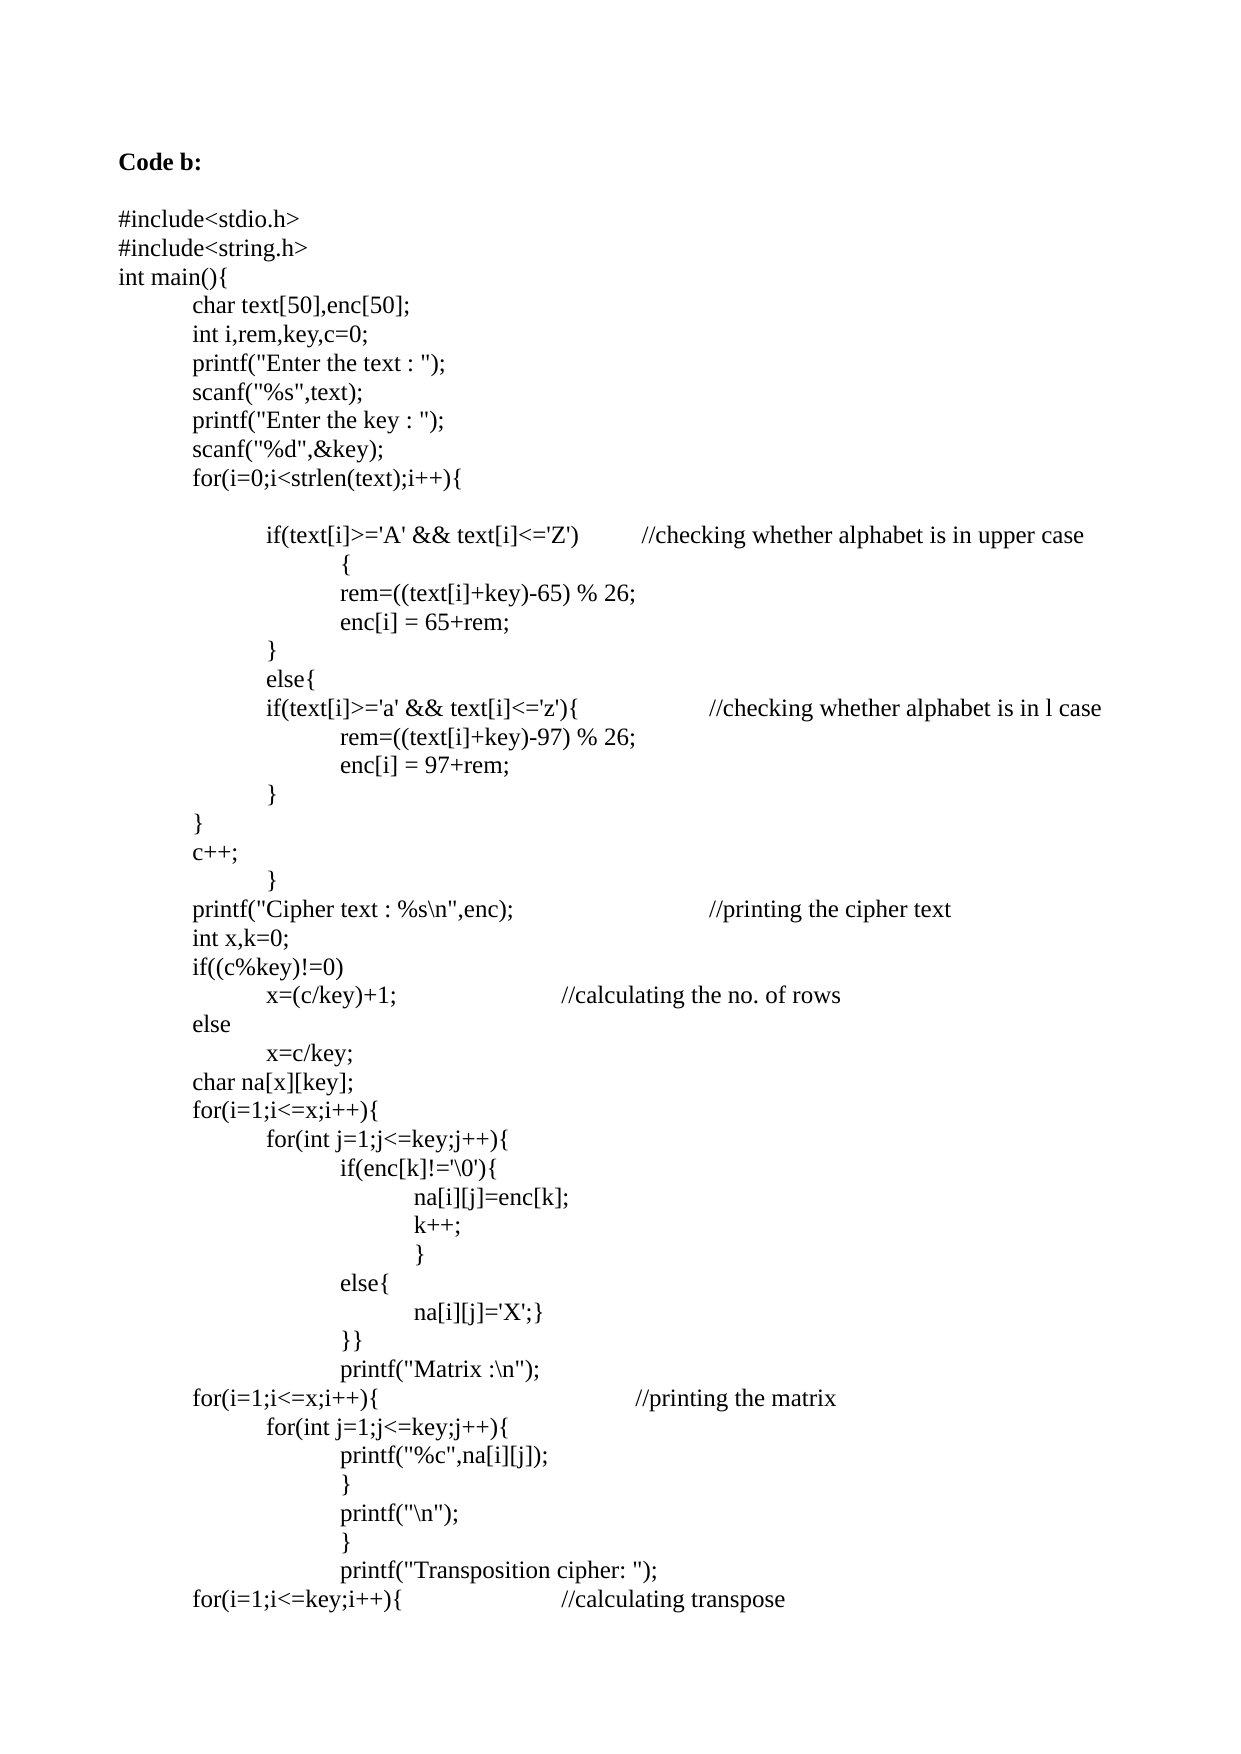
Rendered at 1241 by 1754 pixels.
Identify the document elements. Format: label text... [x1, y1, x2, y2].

text scanf("%d",&key); [118, 434, 1122, 463]
text else{ [118, 1268, 1122, 1297]
text printf("Cipher text : %s\n",enc); //printing the cipher text [118, 894, 1122, 923]
text printf("Transposition cipher: "); [118, 1556, 1122, 1584]
text else [118, 1009, 1122, 1038]
text { [118, 549, 1122, 578]
text #include<string.h> [118, 233, 1122, 262]
text na[i][j]='X';} [118, 1297, 1122, 1326]
text for(i=0;i<strlen(text);i++){ [118, 463, 1122, 492]
text na[i][j]=enc[k]; [118, 1182, 1122, 1211]
text }} [118, 1326, 1122, 1354]
text Code b: [118, 147, 1122, 176]
text } [118, 636, 1122, 664]
text scanf("%s",text); [118, 377, 1122, 406]
text for(i=1;i<=x;i++){ //printing the matrix [118, 1383, 1122, 1412]
text } [118, 1527, 1122, 1556]
text } [118, 1469, 1122, 1498]
text int main(){ [118, 262, 1122, 291]
text k++; [118, 1211, 1122, 1239]
text x=c/key; [118, 1038, 1122, 1067]
text for(int j=1;j<=key;j++){ [118, 1412, 1122, 1441]
text char text[50],enc[50]; [118, 291, 1122, 319]
text printf("%c",na[i][j]); [118, 1441, 1122, 1469]
text for(i=1;i<=key;i++){ //calculating transpose [118, 1584, 1122, 1613]
text printf("Enter the text : "); [118, 348, 1122, 377]
text enc[i] = 97+rem; [118, 751, 1122, 779]
text if(text[i]>='a' && text[i]<='z'){ //checking whether alphabet is in l case [118, 693, 1122, 722]
text rem=((text[i]+key)-97) % 26; [118, 722, 1122, 751]
text int x,k=0; [118, 923, 1122, 952]
text rem=((text[i]+key)-65) % 26; [118, 578, 1122, 607]
text if(text[i]>='A' && text[i]<='Z') //checking whether alphabet is in upper case [118, 521, 1122, 549]
text } [118, 779, 1122, 808]
text else{ [118, 664, 1122, 693]
text } [118, 808, 1122, 837]
text if(enc[k]!='\0'){ [118, 1153, 1122, 1182]
text printf("Enter the key : "); [118, 406, 1122, 434]
text c++; [118, 837, 1122, 866]
text #include<stdio.h> [118, 204, 1122, 233]
text if((c%key)!=0) [118, 952, 1122, 981]
text } [118, 1239, 1122, 1268]
text for(i=1;i<=x;i++){ [118, 1096, 1122, 1124]
text } [118, 866, 1122, 894]
text for(int j=1;j<=key;j++){ [118, 1124, 1122, 1153]
text printf("\n"); [118, 1498, 1122, 1527]
text int i,rem,key,c=0; [118, 319, 1122, 348]
text x=(c/key)+1; //calculating the no. of rows [118, 981, 1122, 1009]
text char na[x][key]; [118, 1067, 1122, 1096]
text enc[i] = 65+rem; [118, 607, 1122, 636]
text printf("Matrix :\n"); [118, 1354, 1122, 1383]
